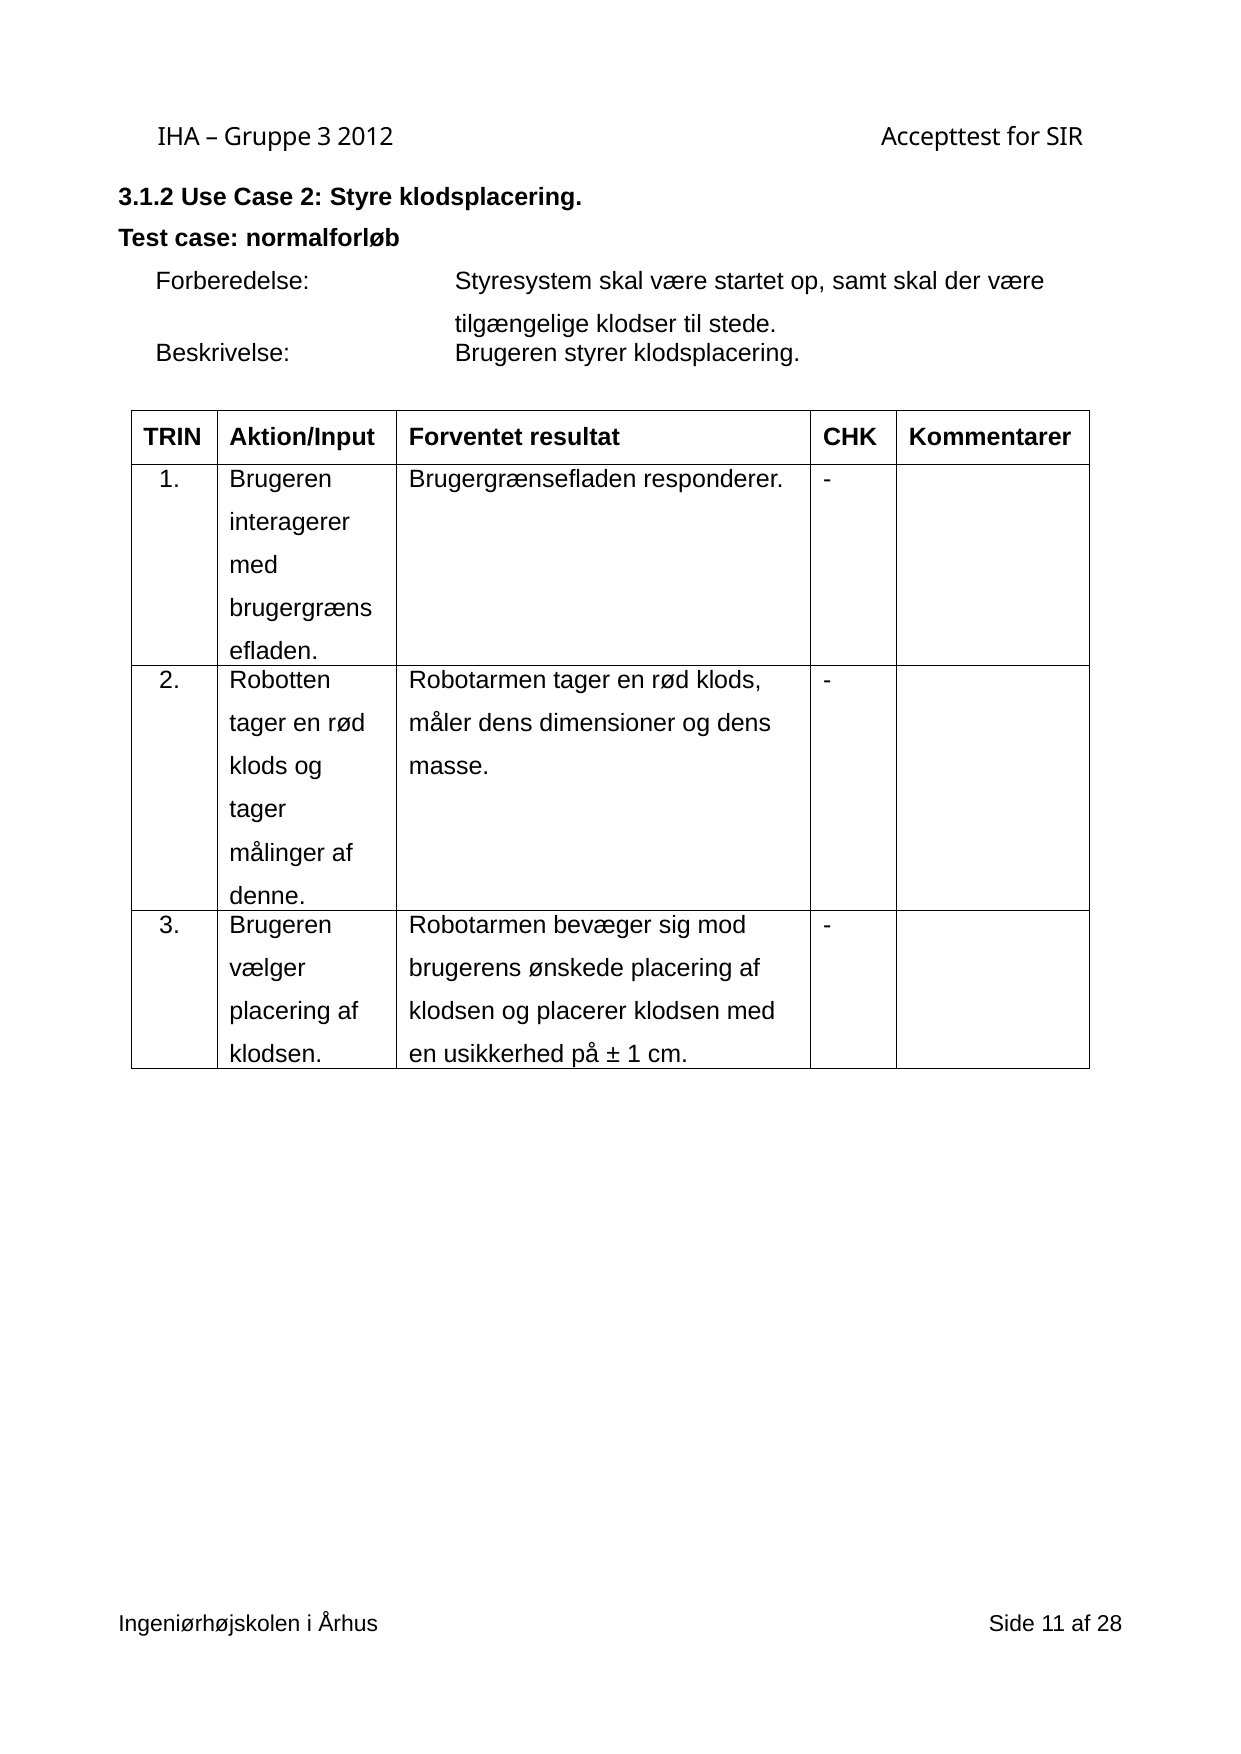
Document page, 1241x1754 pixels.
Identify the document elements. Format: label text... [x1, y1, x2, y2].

table_cell Brugeren styrer klodsplacering. [443, 338, 1089, 367]
text Test case: normalforløb [118, 223, 1122, 252]
table_cell [897, 666, 1089, 909]
table_cell Brugergrænsefladen responderer. [397, 465, 810, 665]
table_cell Robotten tager en rød klods og tager målinger af denne. [218, 666, 396, 909]
table_cell Robotarmen tager en rød klods, måler dens dimensioner og dens masse. [397, 666, 810, 909]
table_header Kommentarer [897, 411, 1089, 464]
table_header CHK [811, 411, 896, 464]
table_cell Brugeren vælger placering af klodsen. [218, 911, 396, 1068]
table_header Styresystem skal være startet op, samt skal der være tilgængelige klodser til stede. [443, 266, 1089, 338]
table_cell - [811, 911, 896, 1068]
table_cell [132, 911, 217, 1068]
table_cell - [811, 465, 896, 665]
table_header TRIN [132, 411, 217, 464]
table_header Aktion/Input [218, 411, 396, 464]
table_cell Brugeren interagerer med brugergrænsefladen. [218, 465, 396, 665]
subtitle 3.1.2 Use Case 2: Styre klodsplacering. [118, 182, 1122, 210]
table_cell [897, 465, 1089, 665]
table_header Forberedelse: [144, 266, 443, 338]
table_cell [132, 666, 217, 909]
table_cell [897, 911, 1089, 1068]
table_cell Robotarmen bevæger sig mod brugerens ønskede placering af klodsen og placerer klodsen med en usikkerhed på ± 1 cm. [397, 911, 810, 1068]
table_cell Beskrivelse: [144, 338, 443, 367]
table_header Forventet resultat [397, 411, 810, 464]
table_cell [132, 465, 217, 665]
table_cell - [811, 666, 896, 909]
